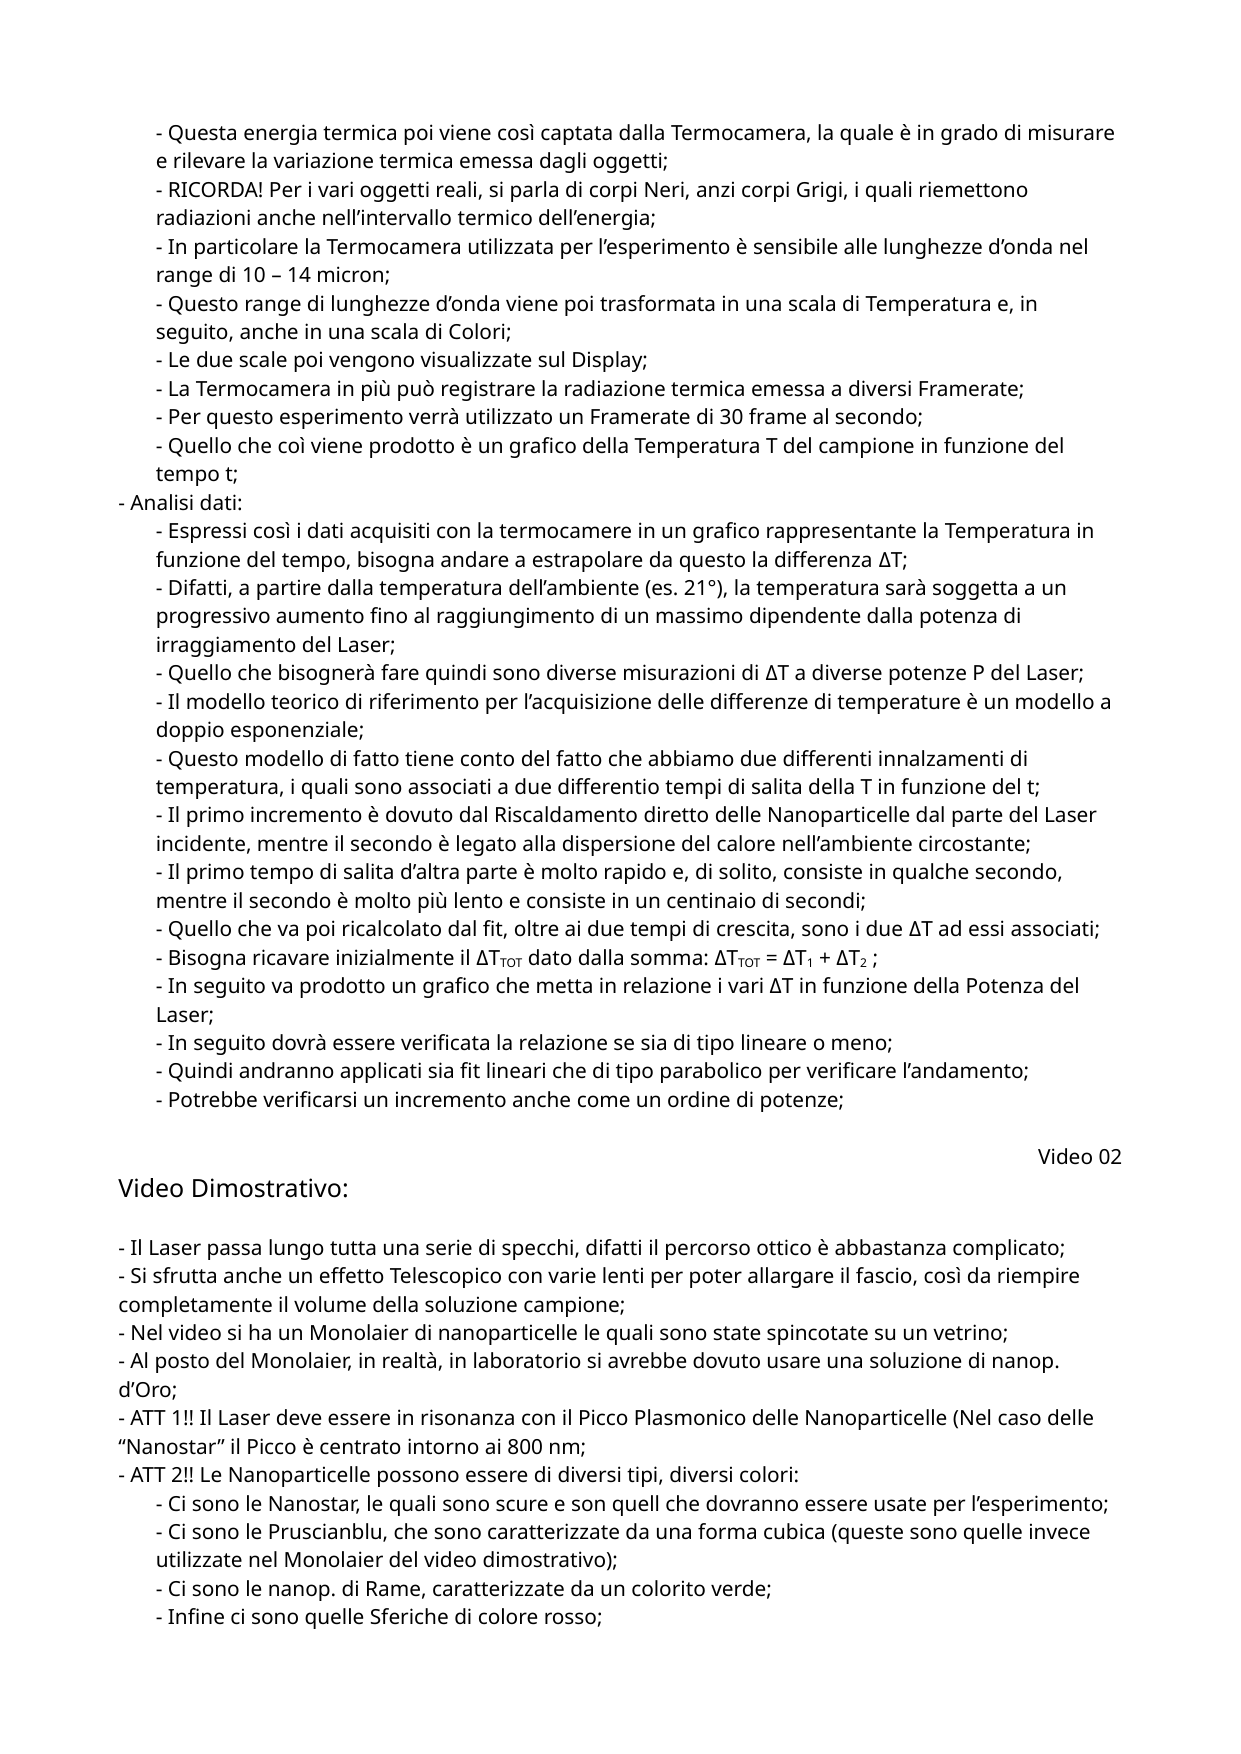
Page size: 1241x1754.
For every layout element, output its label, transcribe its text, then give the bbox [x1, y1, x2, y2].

text - Per questo esperimento verrà utilizzato un Framerate di 30 frame al secondo; [156, 402, 1122, 431]
text - Analisi dati: [118, 488, 1122, 516]
text - Si sfrutta anche un effetto Telescopico con varie lenti per poter allargare il fascio, così da riempire completamente il volume della soluzione campione; [118, 1261, 1122, 1318]
text - In seguito va prodotto un grafico che metta in relazione i vari ΔT in funzione della Potenza del Laser; [156, 971, 1122, 1028]
text - Il primo incremento è dovuto dal Riscaldamento diretto delle Nanoparticelle dal parte del Laser incidente, mentre il secondo è legato alla dispersione del calore nell’ambiente circostante; [156, 801, 1122, 857]
text Video Dimostrativo: [118, 1170, 1122, 1204]
text - Questa energia termica poi viene così captata dalla Termocamera, la quale è in grado di misurare e rilevare la variazione termica emessa dagli oggetti; [156, 118, 1122, 175]
text - Il Laser passa lungo tutta una serie di specchi, difatti il percorso ottico è abbastanza complicato; [118, 1233, 1122, 1261]
text - Questo range di lunghezze d’onda viene poi trasformata in una scala di Temperatura e, in seguito, anche in una scala di Colori; [156, 289, 1122, 346]
text - Questo modello di fatto tiene conto del fatto che abbiamo due differenti innalzamenti di temperatura, i quali sono associati a due differentio tempi di salita della T in funzione del t; [156, 744, 1122, 801]
text - In seguito dovrà essere verificata la relazione se sia di tipo lineare o meno; [156, 1028, 1122, 1057]
text - In particolare la Termocamera utilizzata per l’esperimento è sensibile alle lunghezze d’onda nel range di 10 – 14 micron; [156, 232, 1122, 289]
text - Bisogna ricavare inizialmente il ΔTTOT dato dalla somma: ΔTTOT = ΔT1 + ΔT2 ; [156, 943, 1122, 971]
text Video 02 [118, 1142, 1122, 1170]
text - Ci sono le Pruscianblu, che sono caratterizzate da una forma cubica (queste sono quelle invece utilizzate nel Monolaier del video dimostrativo); [156, 1517, 1122, 1574]
text - RICORDA! Per i vari oggetti reali, si parla di corpi Neri, anzi corpi Grigi, i quali riemettono radiazioni anche nell’intervallo termico dell’energia; [156, 175, 1122, 232]
text - Quello che bisognerà fare quindi sono diverse misurazioni di ΔT a diverse potenze P del Laser; [156, 658, 1122, 687]
text - Infine ci sono quelle Sferiche di colore rosso; [156, 1602, 1122, 1631]
text - Potrebbe verificarsi un incremento anche come un ordine di potenze; [156, 1085, 1122, 1113]
text - Espressi così i dati acquisiti con la termocamere in un grafico rappresentante la Temperatura in funzione del tempo, bisogna andare a estrapolare da questo la differenza ΔT; [156, 516, 1122, 573]
text - Quindi andranno applicati sia fit lineari che di tipo parabolico per verificare l’andamento; [156, 1057, 1122, 1085]
text - Le due scale poi vengono visualizzate sul Display; [156, 346, 1122, 374]
text - Quello che coì viene prodotto è un grafico della Temperatura T del campione in funzione del tempo t; [156, 431, 1122, 488]
text - ATT 1!! Il Laser deve essere in risonanza con il Picco Plasmonico delle Nanoparticelle (Nel caso delle “Nanostar” il Picco è centrato intorno ai 800 nm; [118, 1403, 1122, 1460]
text - Al posto del Monolaier, in realtà, in laboratorio si avrebbe dovuto usare una soluzione di nanop. d’Oro; [118, 1347, 1122, 1403]
text - Ci sono le Nanostar, le quali sono scure e son quell che dovranno essere usate per l’esperimento; [156, 1489, 1122, 1517]
text - Difatti, a partire dalla temperatura dell’ambiente (es. 21°), la temperatura sarà soggetta a un progressivo aumento fino al raggiungimento di un massimo dipendente dalla potenza di irraggiamento del Laser; [156, 573, 1122, 658]
text - Nel video si ha un Monolaier di nanoparticelle le quali sono state spincotate su un vetrino; [118, 1318, 1122, 1347]
text - Il modello teorico di riferimento per l’acquisizione delle differenze di temperature è un modello a doppio esponenziale; [156, 687, 1122, 744]
text - Quello che va poi ricalcolato dal fit, oltre ai due tempi di crescita, sono i due ΔT ad essi associati; [156, 914, 1122, 943]
text - ATT 2!! Le Nanoparticelle possono essere di diversi tipi, diversi colori: [118, 1460, 1122, 1489]
text - Ci sono le nanop. di Rame, caratterizzate da un colorito verde; [156, 1574, 1122, 1602]
text - La Termocamera in più può registrare la radiazione termica emessa a diversi Framerate; [156, 374, 1122, 402]
text - Il primo tempo di salita d’altra parte è molto rapido e, di solito, consiste in qualche secondo, mentre il secondo è molto più lento e consiste in un centinaio di secondi; [156, 857, 1122, 914]
